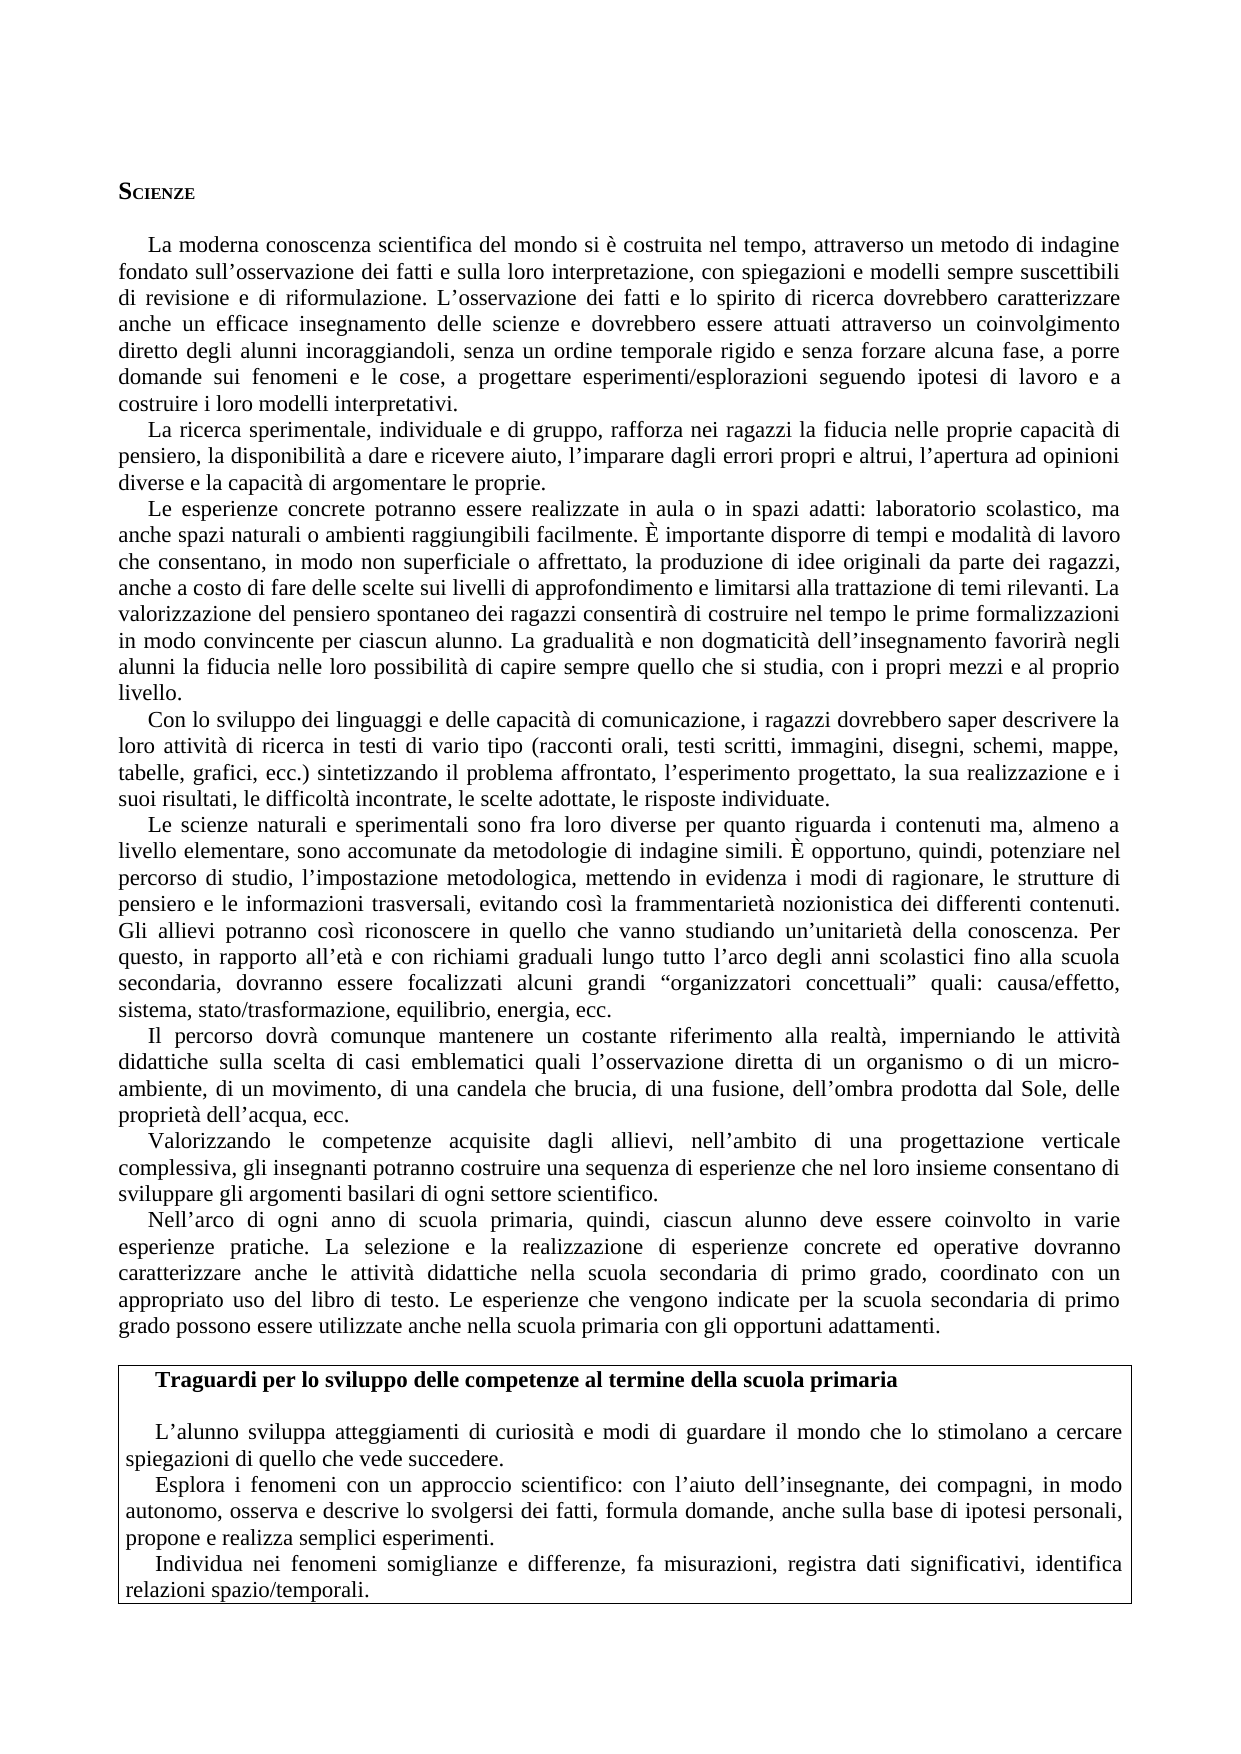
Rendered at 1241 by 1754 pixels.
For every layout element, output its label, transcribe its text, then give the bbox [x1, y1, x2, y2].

table_header Traguardi per lo sviluppo delle competenze al termine della scuola primaria L’alunno sviluppa atteggiamenti di curiosità e modi di guardare il mondo che lo stimolano a cercare spiegazioni di quello che vede succedere. Esplora i fenomeni con un approccio scientifico: con l’aiuto dell’insegnante, dei compagni, in modo autonomo, osserva e descrive lo svolgersi dei fatti, formula domande, anche sulla base di ipotesi personali, propone e realizza semplici esperimenti. Individua nei fenomeni somiglianze e differenze, fa misurazioni, registra dati significativi, identifica relazioni spazio/temporali. [119, 1366, 1131, 1603]
text Nell’arco di ogni anno di scuola primaria, quindi, ciascun alunno deve essere coinvolto in varie esperienze pratiche. La selezione e la realizzazione di esperienze concrete ed operative dovranno caratterizzare anche le attività didattiche nella scuola secondaria di primo grado, coordinato con un appropriato uso del libro di testo. Le esperienze che vengono indicate per la scuola secondaria di primo grado possono essere utilizzate anche nella scuola primaria con gli opportuni adattamenti. [118, 1207, 1122, 1338]
text La moderna conoscenza scientifica del mondo si è costruita nel tempo, attraverso un metodo di indagine fondato sull’osservazione dei fatti e sulla loro interpretazione, con spiegazioni e modelli sempre suscettibili di revisione e di riformulazione. L’osservazione dei fatti e lo spirito di ricerca dovrebbero caratterizzare anche un efficace insegnamento delle scienze e dovrebbero essere attuati attraverso un coinvolgimento diretto degli alunni incoraggiandoli, senza un ordine temporale rigido e senza forzare alcuna fase, a porre domande sui fenomeni e le cose, a progettare esperimenti/esplorazioni seguendo ipotesi di lavoro e a costruire i loro modelli interpretativi. [118, 231, 1122, 416]
text Valorizzando le competenze acquisite dagli allievi, nell’ambito di una progettazione verticale complessiva, gli insegnanti potranno costruire una sequenza di esperienze che nel loro insieme consentano di sviluppare gli argomenti basilari di ogni settore scientifico. [118, 1127, 1122, 1207]
text La ricerca sperimentale, individuale e di gruppo, rafforza nei ragazzi la fiducia nelle proprie capacità di pensiero, la disponibilità a dare e ricevere aiuto, l’imparare dagli errori propri e altrui, l’apertura ad opinioni diverse e la capacità di argomentare le proprie. [118, 416, 1122, 495]
text Il percorso dovrà comunque mantenere un costante riferimento alla realtà, imperniando le attività didattiche sulla scelta di casi emblematici quali l’osservazione diretta di un organismo o di un micro-ambiente, di un movimento, di una candela che brucia, di una fusione, dell’ombra prodotta dal Sole, delle proprietà dell’acqua, ecc. [118, 1022, 1122, 1127]
text Con lo sviluppo dei linguaggi e delle capacità di comunicazione, i ragazzi dovrebbero saper descrivere la loro attività di ricerca in testi di vario tipo (racconti orali, testi scritti, immagini, disegni, schemi, mappe, tabelle, grafici, ecc.) sintetizzando il problema affrontato, l’esperimento progettato, la sua realizzazione e i suoi risultati, le difficoltà incontrate, le scelte adottate, le risposte individuate. [118, 706, 1122, 811]
text Le scienze naturali e sperimentali sono fra loro diverse per quanto riguarda i contenuti ma, almeno a livello elementare, sono accomunate da metodologie di indagine simili. È opportuno, quindi, potenziare nel percorso di studio, l’impostazione metodologica, mettendo in evidenza i modi di ragionare, le strutture di pensiero e le informazioni trasversali, evitando così la frammentarietà nozionistica dei differenti contenuti. Gli allievi potranno così riconoscere in quello che vanno studiando un’unitarietà della conoscenza. Per questo, in rapporto all’età e con richiami graduali lungo tutto l’arco degli anni scolastici fino alla scuola secondaria, dovranno essere focalizzati alcuni grandi “organizzatori concettuali” quali: causa/effetto, sistema, stato/trasformazione, equilibrio, energia, ecc. [118, 811, 1122, 1022]
subtitle Scienze [118, 176, 1122, 205]
text Le esperienze concrete potranno essere realizzate in aula o in spazi adatti: laboratorio scolastico, ma anche spazi naturali o ambienti raggiungibili facilmente. È importante disporre di tempi e modalità di lavoro che consentano, in modo non superficiale o affrettato, la produzione di idee originali da parte dei ragazzi, anche a costo di fare delle scelte sui livelli di approfondimento e limitarsi alla trattazione di temi rilevanti. La valorizzazione del pensiero spontaneo dei ragazzi consentirà di costruire nel tempo le prime formalizzazioni in modo convincente per ciascun alunno. La gradualità e non dogmaticità dell’insegnamento favorirà negli alunni la fiducia nelle loro possibilità di capire sempre quello che si studia, con i propri mezzi e al proprio livello. [118, 495, 1122, 706]
